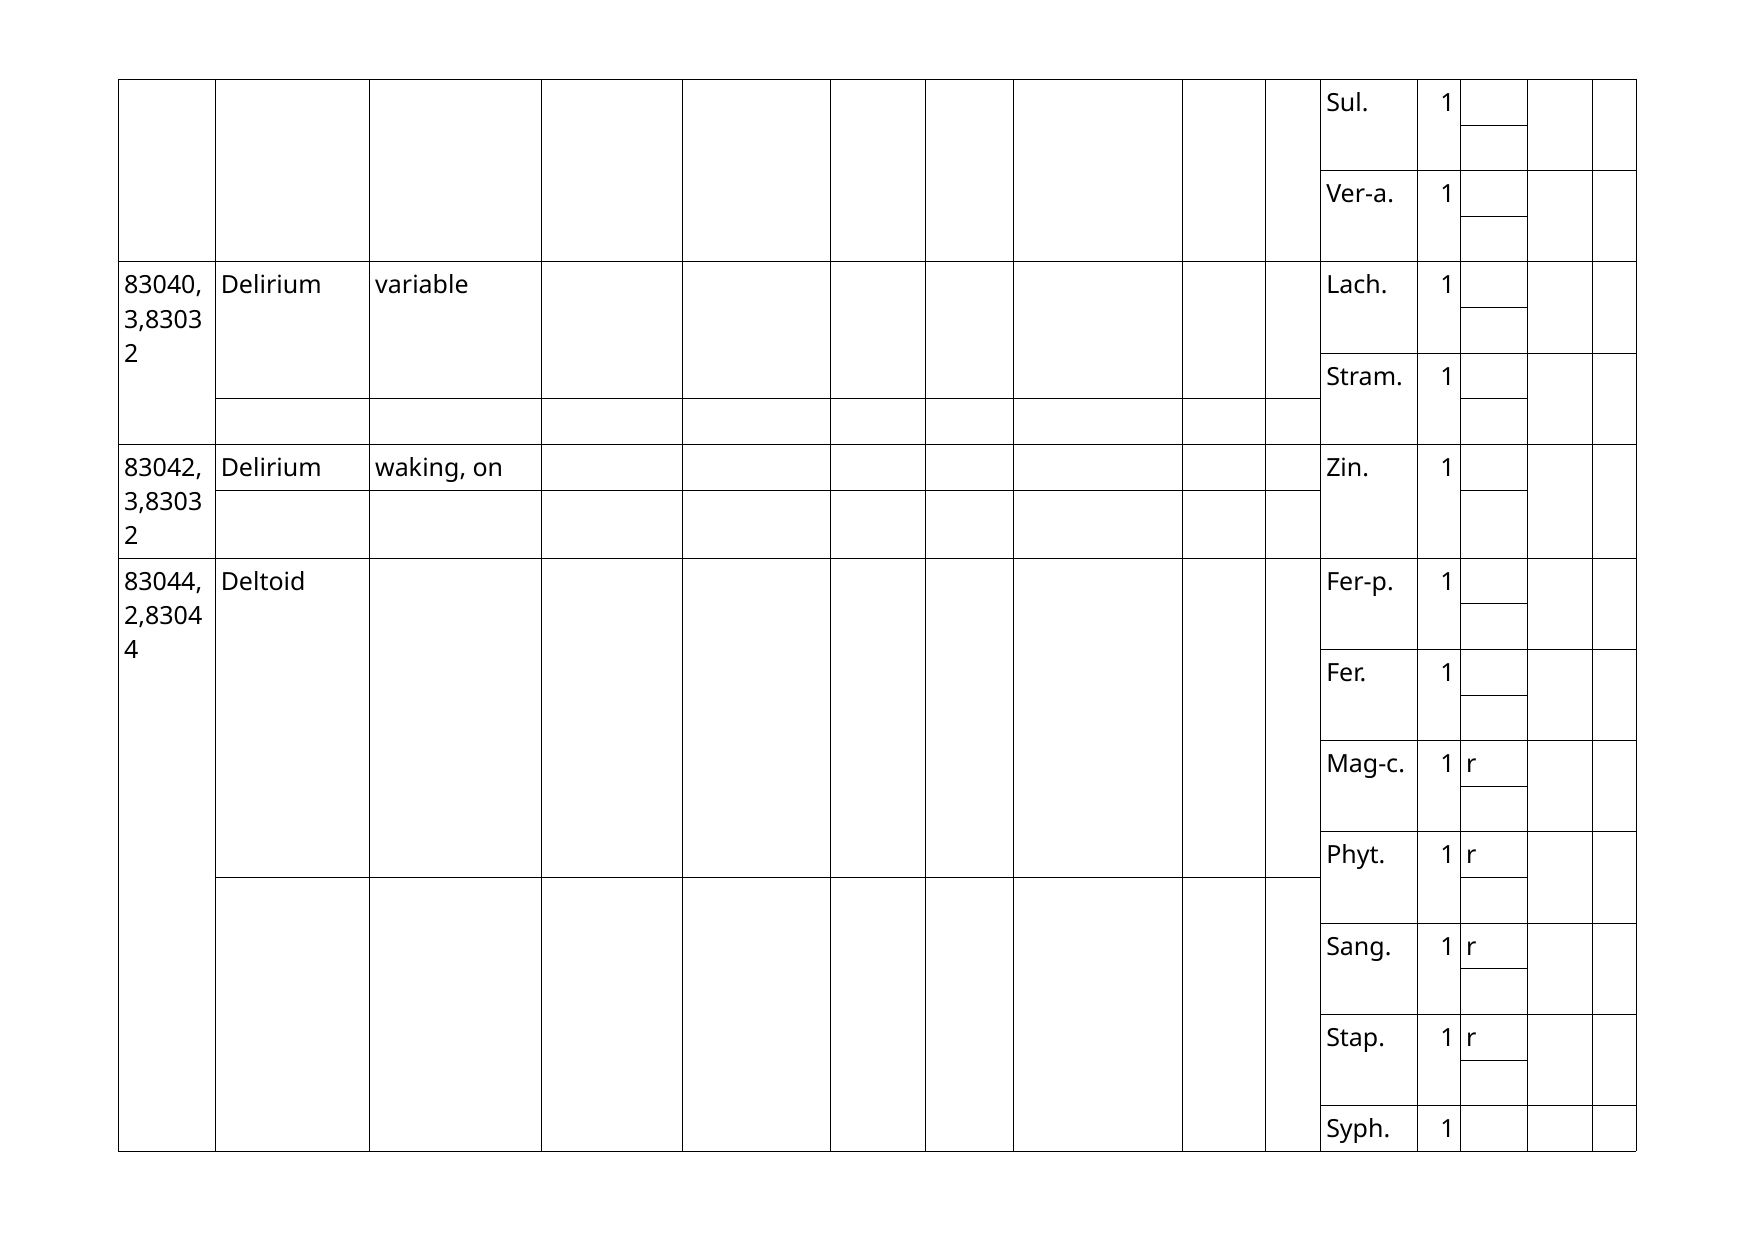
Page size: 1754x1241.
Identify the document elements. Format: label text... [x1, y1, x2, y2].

table_cell [1461, 354, 1527, 398]
table_cell [1528, 741, 1592, 831]
table_cell [1461, 126, 1527, 170]
table_cell [831, 399, 925, 444]
table_cell [1528, 1015, 1592, 1105]
table_cell [1593, 559, 1636, 649]
table_cell [216, 878, 369, 1151]
table_cell Deltoid [216, 559, 369, 877]
table_cell [926, 262, 1013, 398]
table_cell [119, 80, 215, 261]
table_cell 83040,3,83032 [119, 262, 215, 444]
table_cell [1461, 878, 1527, 923]
table_cell [1461, 445, 1527, 489]
table_cell [1528, 559, 1592, 649]
table_cell [1528, 80, 1592, 170]
table_cell 1 [1418, 650, 1460, 740]
table_cell r [1461, 924, 1527, 968]
table_cell [1183, 399, 1265, 444]
table_cell [831, 262, 925, 398]
table_cell 83044,2,83044 [119, 559, 215, 1151]
table_cell [1528, 445, 1592, 558]
table_cell [1593, 832, 1636, 923]
table_cell [831, 559, 925, 877]
table_cell [1461, 308, 1527, 353]
table_cell [1593, 354, 1636, 444]
table_cell [1266, 559, 1320, 877]
table_cell [1183, 559, 1265, 877]
table_cell [1461, 604, 1527, 649]
table_cell Stram. [1321, 354, 1417, 444]
table_cell [542, 878, 682, 1151]
table_cell 1 [1418, 924, 1460, 1014]
table_cell [1266, 399, 1320, 444]
table_cell 1 [1418, 445, 1460, 558]
table_cell [926, 878, 1013, 1151]
table_cell Zin. [1321, 445, 1417, 558]
table_cell Mag-c. [1321, 741, 1417, 831]
table_cell [216, 491, 369, 558]
table_cell [1593, 741, 1636, 831]
table_cell r [1461, 832, 1527, 877]
table_cell [370, 80, 541, 261]
table_cell Fer-p. [1321, 559, 1417, 649]
table_cell [926, 80, 1013, 261]
table_cell [831, 445, 925, 489]
table_cell [831, 80, 925, 261]
table_cell Ver-a. [1321, 171, 1417, 261]
table_cell variable [370, 262, 541, 398]
table_cell Delirium [216, 262, 369, 398]
table_cell 83042,3,83032 [119, 445, 215, 558]
table_cell Phyt. [1321, 832, 1417, 923]
table_cell [1014, 491, 1182, 558]
table_cell 1 [1418, 832, 1460, 923]
table_cell [926, 445, 1013, 489]
table_cell 1 [1418, 80, 1460, 170]
table_cell Fer. [1321, 650, 1417, 740]
table_cell [1593, 445, 1636, 558]
table_cell [1528, 650, 1592, 740]
table_cell [1461, 559, 1527, 603]
table_cell 1 [1418, 354, 1460, 444]
table_cell [1014, 878, 1182, 1151]
table_cell [1183, 878, 1265, 1151]
table_cell [1461, 171, 1527, 216]
table_cell r [1461, 1015, 1527, 1059]
table_cell [1593, 262, 1636, 353]
table_cell [1183, 445, 1265, 489]
table_cell [216, 399, 369, 444]
table_cell [370, 399, 541, 444]
table_cell 1 [1418, 1106, 1460, 1151]
table_cell [370, 559, 541, 877]
table_cell [683, 445, 830, 489]
table_cell [216, 80, 369, 261]
table_cell Sang. [1321, 924, 1417, 1014]
table_cell [1266, 80, 1320, 261]
table_cell [542, 559, 682, 877]
table_cell [1461, 650, 1527, 694]
table_cell [1014, 445, 1182, 489]
table_cell [1528, 1106, 1592, 1151]
table_cell [1183, 80, 1265, 261]
table_cell [1266, 445, 1320, 489]
table_cell [1593, 171, 1636, 261]
table_cell [1461, 1061, 1527, 1105]
table_cell [926, 559, 1013, 877]
table_cell [683, 399, 830, 444]
table_cell [1528, 924, 1592, 1014]
table_cell [542, 262, 682, 398]
table_cell [831, 491, 925, 558]
table_cell [1593, 650, 1636, 740]
table_cell [1461, 491, 1527, 558]
table_cell Lach. [1321, 262, 1417, 353]
table_cell [1593, 80, 1636, 170]
table_cell Syph. [1321, 1106, 1417, 1151]
table_cell [1593, 1106, 1636, 1151]
table_cell [542, 399, 682, 444]
table_cell 1 [1418, 262, 1460, 353]
table_cell [542, 445, 682, 489]
table_cell 1 [1418, 741, 1460, 831]
table_cell [926, 491, 1013, 558]
table_cell 1 [1418, 1015, 1460, 1105]
table_cell [370, 878, 541, 1151]
table_cell [831, 878, 925, 1151]
table_cell [1461, 217, 1527, 261]
table_cell [1528, 832, 1592, 923]
table_cell [683, 80, 830, 261]
table_cell [683, 491, 830, 558]
table_cell [1014, 399, 1182, 444]
table_cell [1461, 696, 1527, 740]
table_cell [1183, 491, 1265, 558]
table_cell [1014, 80, 1182, 261]
table_cell [1266, 878, 1320, 1151]
table_cell [1528, 262, 1592, 353]
table_cell Sul. [1321, 80, 1417, 170]
table_cell [1183, 262, 1265, 398]
table_cell [1593, 924, 1636, 1014]
table_cell r [1461, 741, 1527, 786]
table_cell [1528, 354, 1592, 444]
table_cell [1014, 262, 1182, 398]
table_cell [1461, 80, 1527, 124]
table_cell [1461, 787, 1527, 831]
table_cell waking, on [370, 445, 541, 489]
table_cell [683, 559, 830, 877]
table_cell [542, 80, 682, 261]
table_cell [926, 399, 1013, 444]
table_cell [1014, 559, 1182, 877]
table_cell [683, 262, 830, 398]
table_cell [1461, 969, 1527, 1014]
table_cell Stap. [1321, 1015, 1417, 1105]
table_cell [1528, 171, 1592, 261]
table_cell [370, 491, 541, 558]
table_cell [1461, 1106, 1527, 1151]
table_cell [1266, 262, 1320, 398]
table_cell 1 [1418, 171, 1460, 261]
table_cell [683, 878, 830, 1151]
table_cell [1461, 399, 1527, 444]
table_cell 1 [1418, 559, 1460, 649]
table_cell [542, 491, 682, 558]
table_cell [1593, 1015, 1636, 1105]
table_cell [1461, 262, 1527, 307]
table_cell Delirium [216, 445, 369, 489]
table_cell [1266, 491, 1320, 558]
